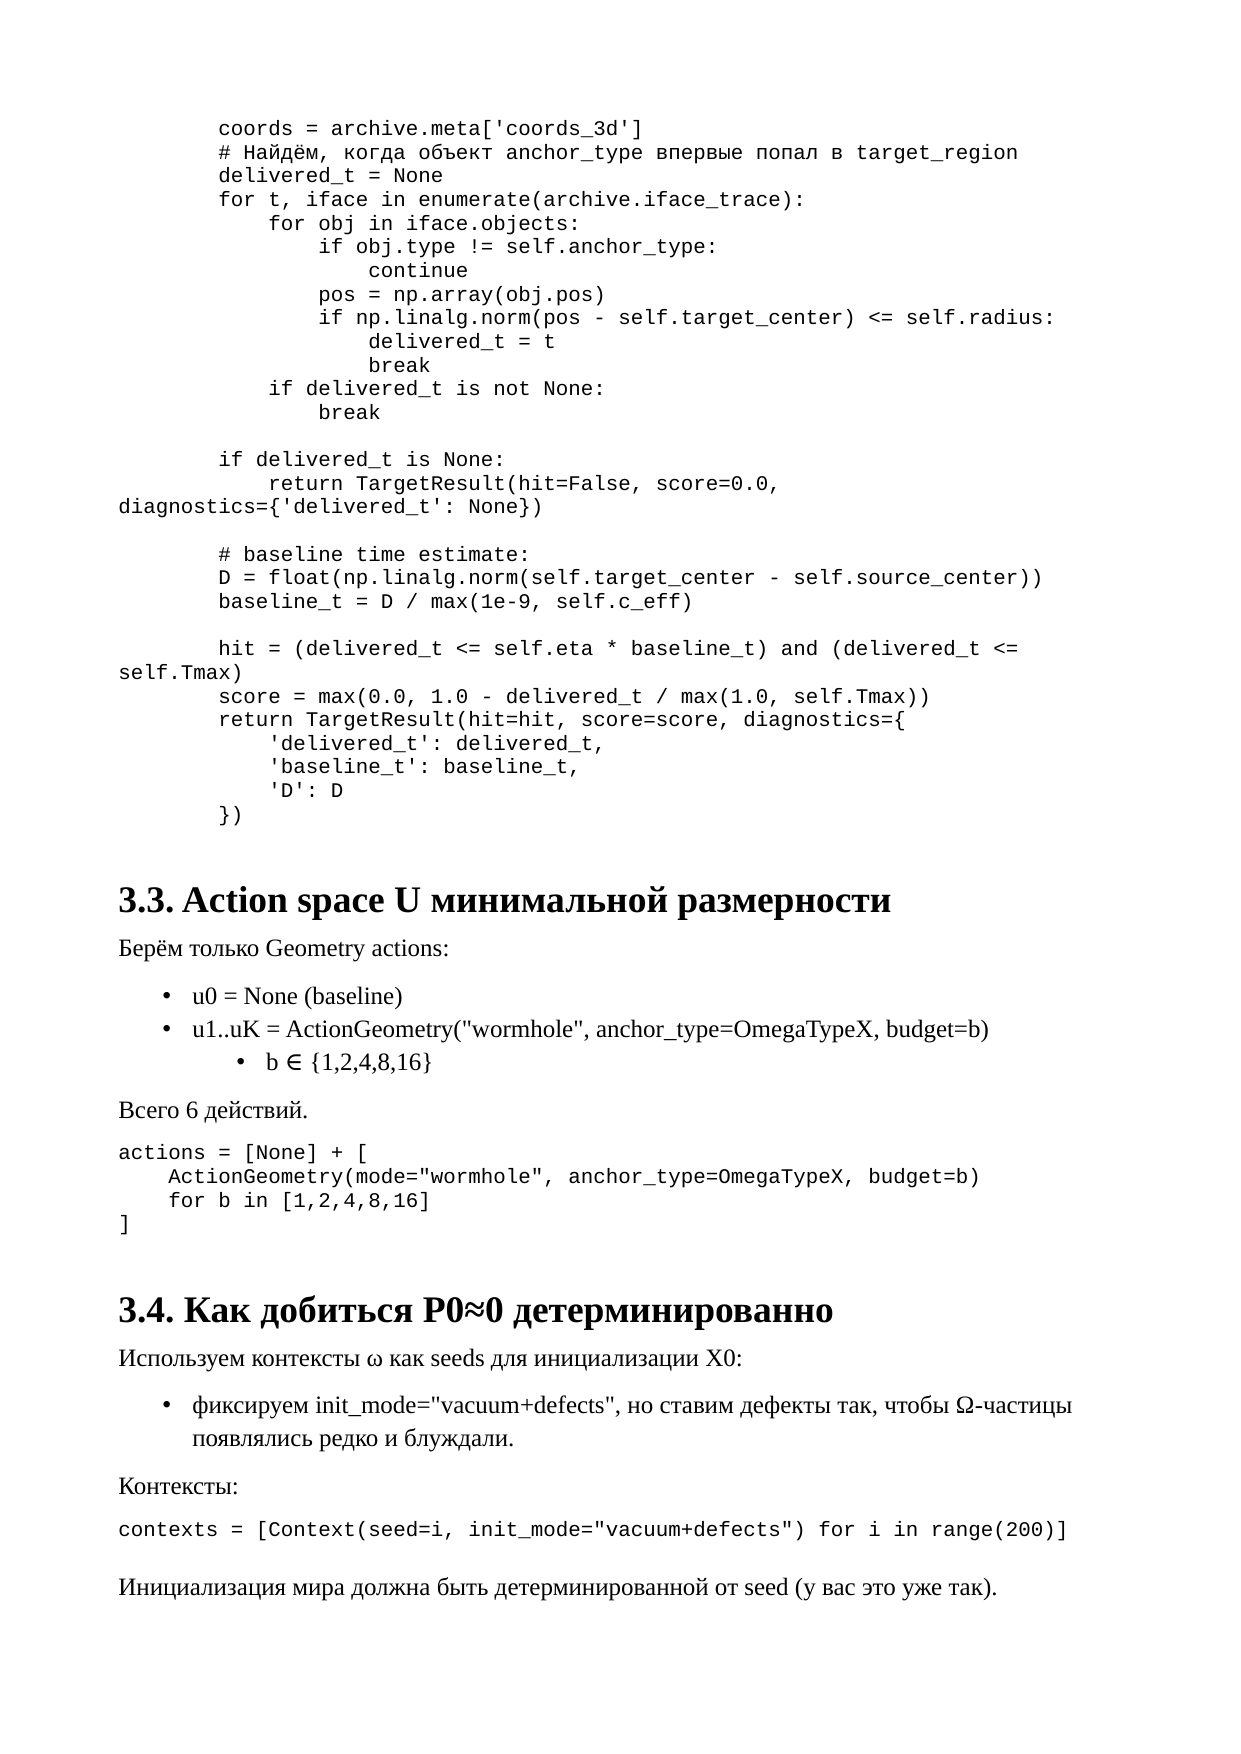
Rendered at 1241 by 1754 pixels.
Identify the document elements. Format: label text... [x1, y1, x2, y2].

text return TargetResult(hit=False, score=0.0, diagnostics={'delivered_t': None}) [118, 473, 1122, 520]
text 'delivered_t': delivered_t, [118, 733, 1122, 757]
list фиксируем init_mode="vacuum+defects", но ставим дефекты так, чтобы Ω‑частицы появлялись редко и блуждали. [162, 1390, 1122, 1452]
text ] [118, 1213, 1122, 1237]
text break [118, 402, 1122, 426]
text Берём только Geometry actions: [118, 933, 1122, 962]
text Контексты: [118, 1471, 1122, 1500]
text ActionGeometry(mode="wormhole", anchor_type=OmegaTypeX, budget=b) [118, 1166, 1122, 1189]
text D = float(np.linalg.norm(self.target_center - self.source_center)) [118, 567, 1122, 591]
text actions = [None] + [ [118, 1142, 1122, 1166]
text # Найдём, когда объект anchor_type впервые попал в target_region [118, 142, 1122, 165]
text score = max(0.0, 1.0 - delivered_t / max(1.0, self.Tmax)) [118, 686, 1122, 709]
text if obj.type != self.anchor_type: [118, 236, 1122, 260]
text 'baseline_t': baseline_t, [118, 757, 1122, 780]
subtitle 3.3. Action space U минимальной размерности [118, 878, 1122, 921]
text Инициализация мира должна быть детерминированной от seed (у вас это уже так). [118, 1572, 1122, 1601]
text delivered_t = t [118, 331, 1122, 354]
text }) [118, 804, 1122, 827]
list u0 = None (baseline) [162, 981, 1122, 1010]
text hit = (delivered_t <= self.eta * baseline_t) and (delivered_t <= self.Tmax) [118, 638, 1122, 686]
text contexts = [Context(seed=i, init_mode="vacuum+defects") for i in range(200)] [118, 1519, 1122, 1542]
text break [118, 354, 1122, 378]
list u1..uK = ActionGeometry("wormhole", anchor_type=OmegaTypeX, budget=b) [162, 1014, 1122, 1043]
text Всего 6 действий. [118, 1095, 1122, 1123]
text continue [118, 260, 1122, 284]
text pos = np.array(obj.pos) [118, 284, 1122, 307]
subtitle 3.4. Как добиться P0≈0 детерминированно [118, 1287, 1122, 1330]
list b ∈ {1,2,4,8,16} [236, 1047, 1122, 1076]
text if np.linalg.norm(pos - self.target_center) <= self.radius: [118, 307, 1122, 331]
text if delivered_t is None: [118, 449, 1122, 473]
text baseline_t = D / max(1e-9, self.c_eff) [118, 591, 1122, 615]
text delivered_t = None [118, 165, 1122, 189]
text # baseline time estimate: [118, 544, 1122, 567]
text return TargetResult(hit=hit, score=score, diagnostics={ [118, 709, 1122, 733]
text Используем контексты ω как seeds для инициализации X0: [118, 1343, 1122, 1372]
text 'D': D [118, 780, 1122, 804]
text coords = archive.meta['coords_3d'] [118, 118, 1122, 142]
text for obj in iface.objects: [118, 213, 1122, 236]
text if delivered_t is not None: [118, 378, 1122, 402]
text for b in [1,2,4,8,16] [118, 1189, 1122, 1213]
text for t, iface in enumerate(archive.iface_trace): [118, 189, 1122, 213]
